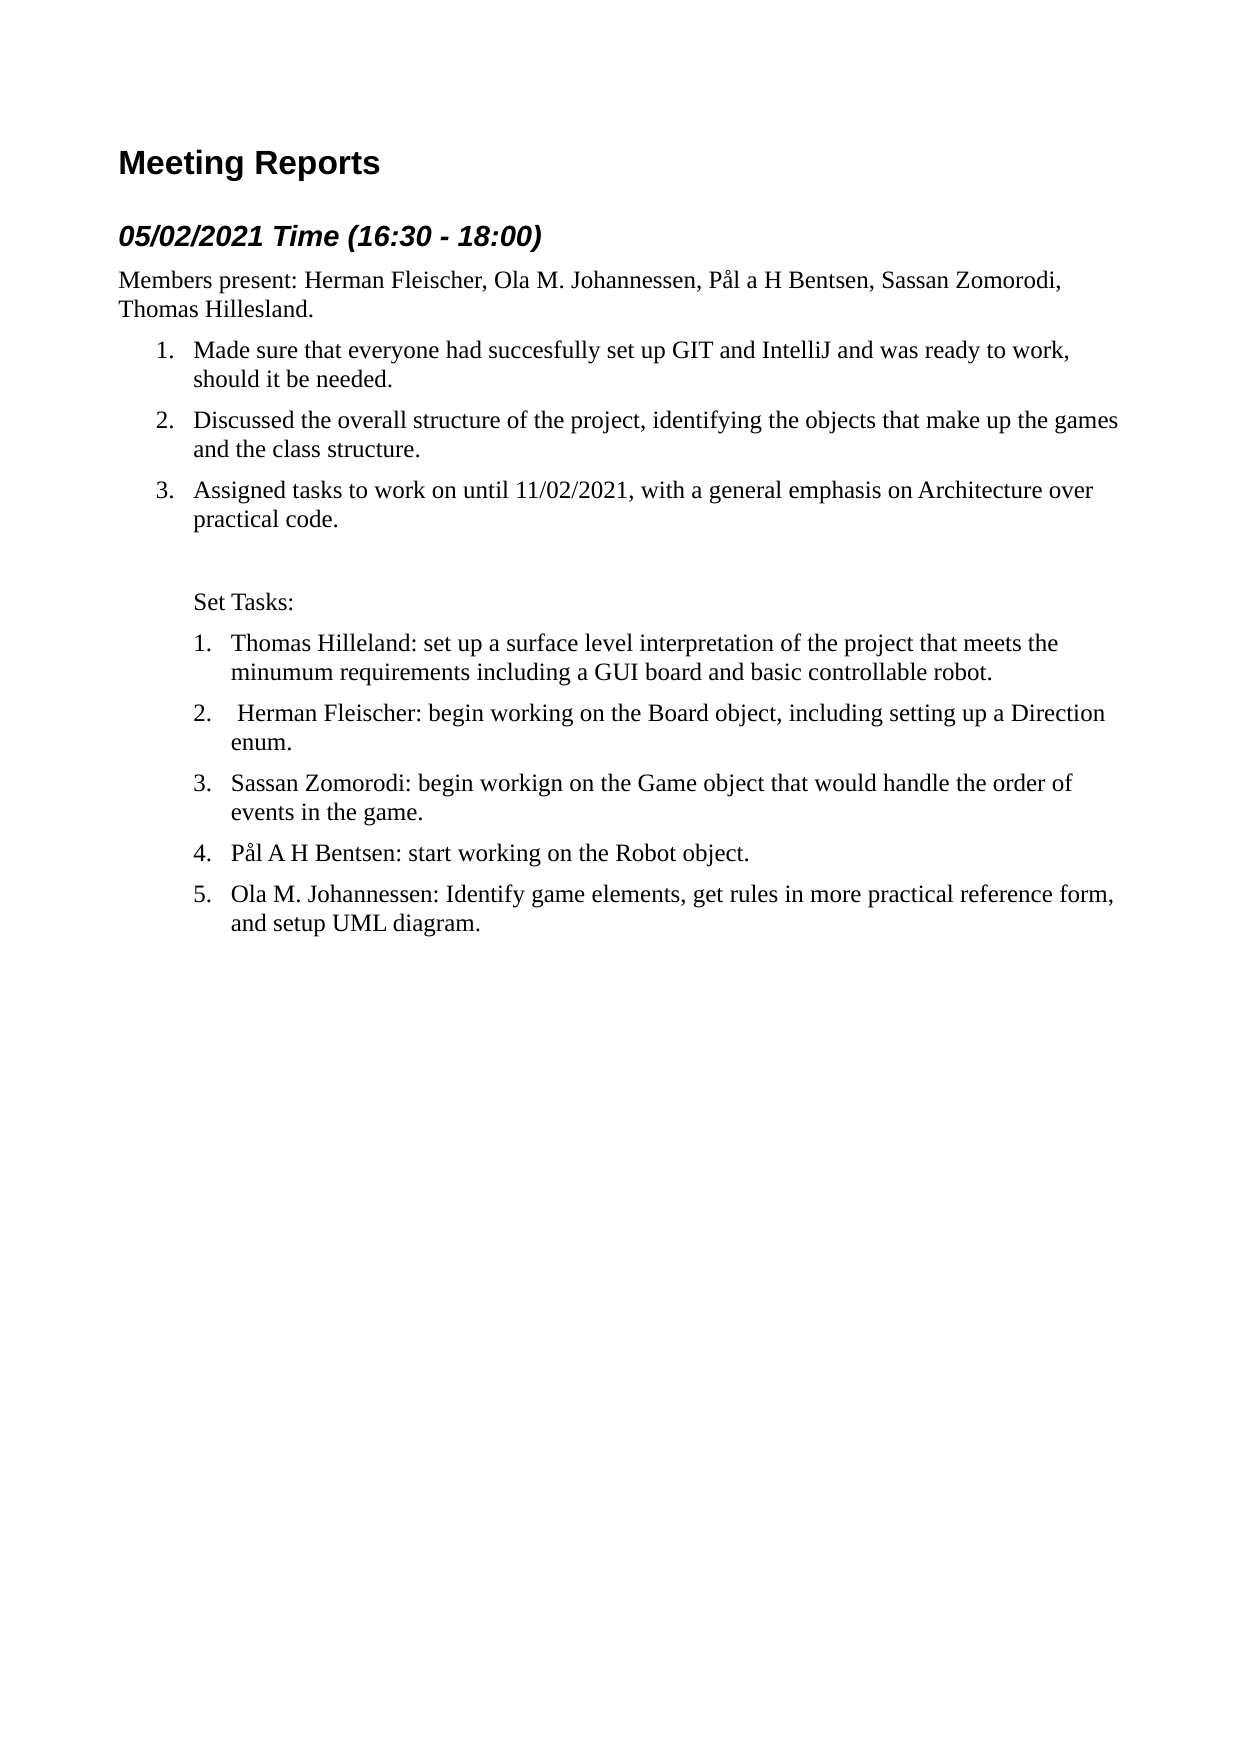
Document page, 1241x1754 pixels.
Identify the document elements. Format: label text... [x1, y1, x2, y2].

subtitle Meeting Reports [118, 143, 1122, 182]
list Sassan Zomorodi: begin workign on the Game object that would handle the order of events in the game. [193, 768, 1122, 825]
list Herman Fleischer: begin working on the Board object, including setting up a Direction enum. [193, 698, 1122, 755]
list Assigned tasks to work on until 11/02/2021, with a general emphasis on Architecture over practical code. [156, 475, 1122, 533]
subtitle 05/02/2021 Time (16:30 - 18:00) [118, 219, 1122, 253]
list Pål A H Bentsen: start working on the Robot object. [193, 838, 1122, 867]
text Members present: Herman Fleischer, Ola M. Johannessen, Pål a H Bentsen, Sassan Zomorodi, Thomas Hillesland. [118, 265, 1122, 323]
list Discussed the overall structure of the project, identifying the objects that make up the games and the class structure. [156, 405, 1122, 463]
list Ola M. Johannessen: Identify game elements, get rules in more practical reference form, and setup UML diagram. [193, 879, 1122, 937]
list Set Tasks: [156, 587, 1122, 615]
list Made sure that everyone had succesfully set up GIT and IntelliJ and was ready to work, should it be needed. [156, 335, 1122, 393]
list Thomas Hilleland: set up a surface level interpretation of the project that meets the minumum requirements including a GUI board and basic controllable robot. [193, 628, 1122, 685]
